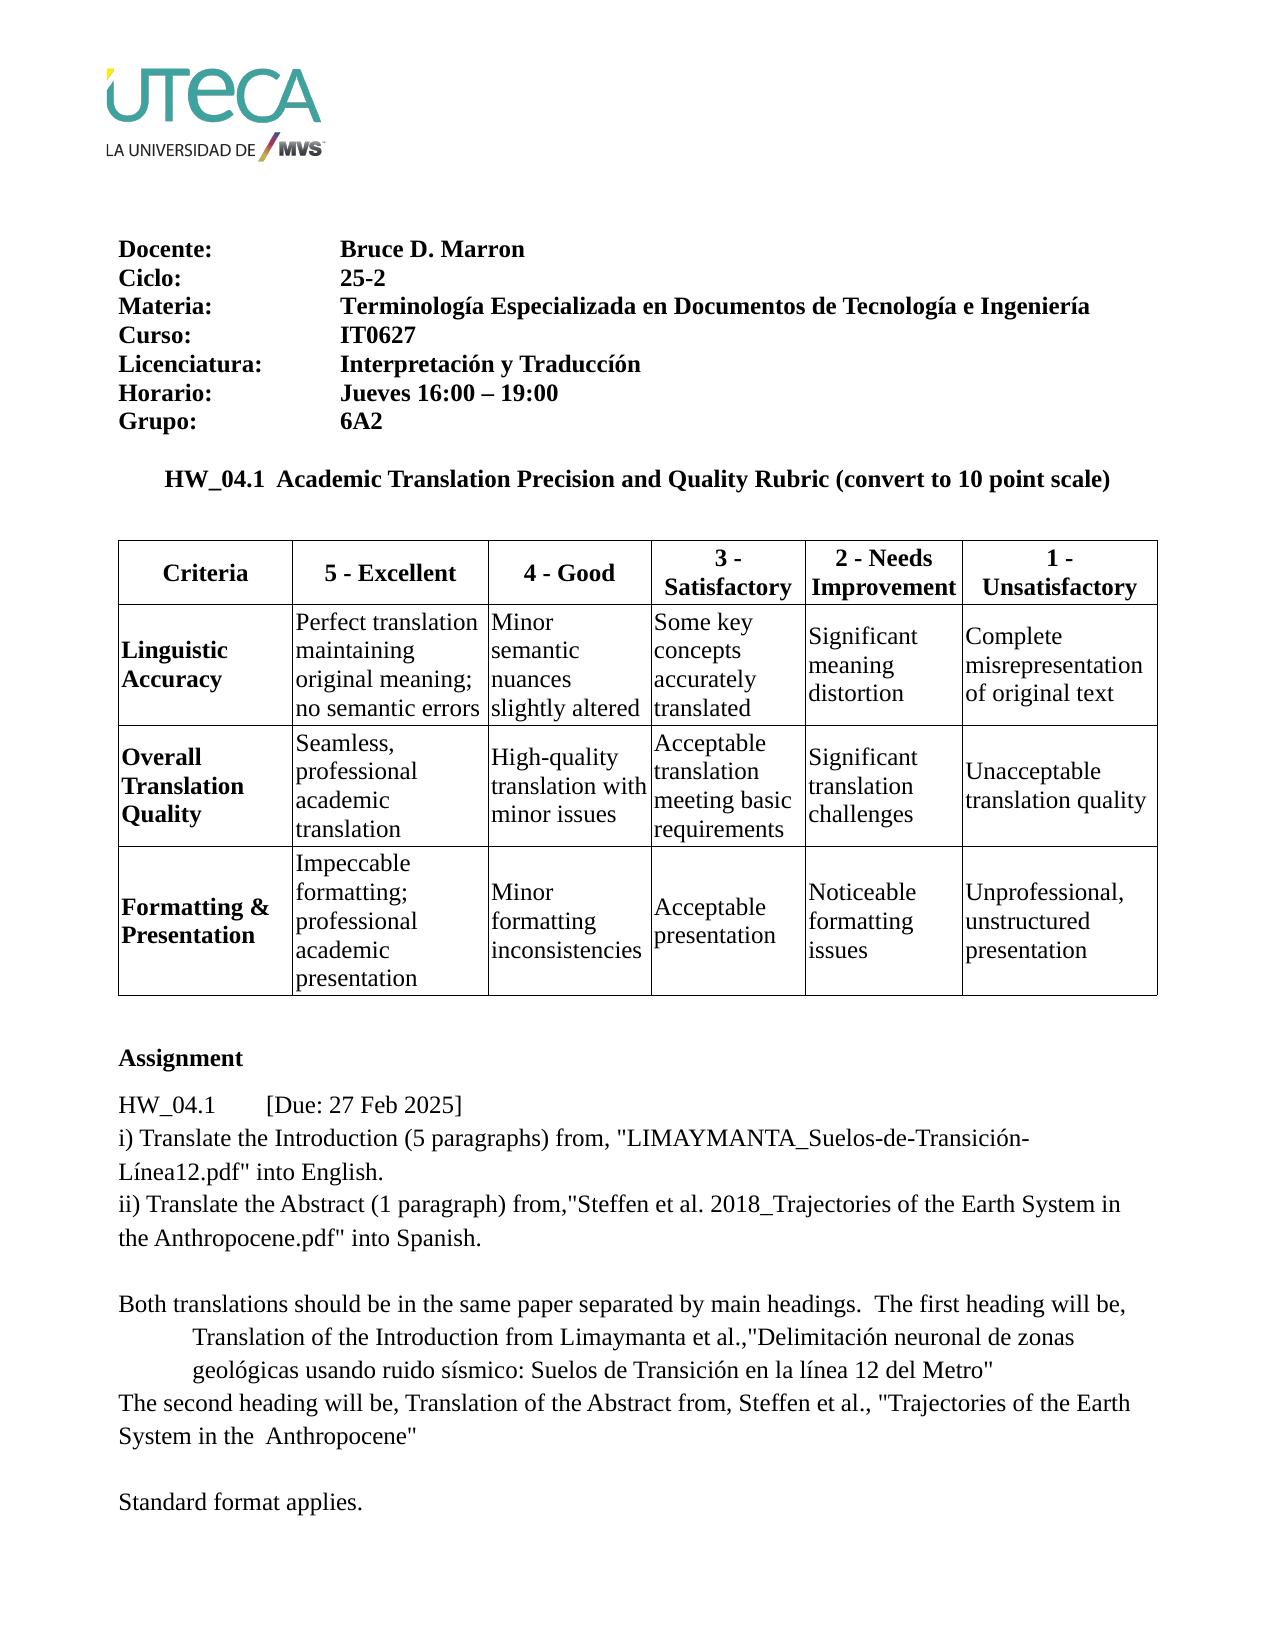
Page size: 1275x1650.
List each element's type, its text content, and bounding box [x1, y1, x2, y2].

text Translation of the Introduction from Limaymanta et al.,"Delimitación neuronal de zonas [118, 1322, 1157, 1350]
table_cell Some key concepts accurately translated [652, 605, 805, 724]
picture [104, 64, 328, 166]
text Standard format applies. [118, 1487, 1157, 1516]
table_cell Minor formatting inconsistencies [489, 847, 651, 995]
text Ciclo: 25-2 [118, 263, 1157, 291]
text Both translations should be in the same paper separated by main headings. The first heading will be, [118, 1289, 1157, 1317]
table_header 2 - Needs Improvement [806, 541, 962, 604]
text Curso: IT0627 [118, 320, 1157, 349]
table_header 5 - Excellent [293, 541, 488, 604]
table_cell Significant meaning distortion [806, 605, 962, 724]
table_header 4 - Good [489, 541, 651, 604]
table_cell Complete misrepresentation of original text [963, 605, 1157, 724]
text Assignment [118, 1043, 1157, 1072]
table_cell Significant translation challenges [806, 726, 962, 846]
table_cell Seamless, professional academic translation [293, 726, 488, 846]
table_cell Noticeable formatting issues [806, 847, 962, 995]
table_cell Unacceptable translation quality [963, 726, 1157, 846]
table_cell Minor semantic nuances slightly altered [489, 605, 651, 724]
text Docente: Bruce D. Marron [118, 234, 1157, 263]
table_header 1 - Unsatisfactory [963, 541, 1157, 604]
table_header 3 - Satisfactory [652, 541, 805, 604]
text geológicas usando ruido sísmico: Suelos de Transición en la línea 12 del Metro" [118, 1355, 1157, 1383]
text i) Translate the Introduction (5 paragraphs) from, "LIMAYMANTA_Suelos-de-Transición-Línea12.pdf" into English. [118, 1123, 1157, 1185]
text Horario: Jueves 16:00 – 19:00 [118, 378, 1157, 406]
table_header Criteria [119, 541, 292, 604]
text Grupo: 6A2 [118, 406, 1157, 435]
table_cell Acceptable presentation [652, 847, 805, 995]
text HW_04.1 [Due: 27 Feb 2025] [118, 1091, 1157, 1119]
table_cell Overall Translation Quality [119, 726, 292, 846]
table_cell Impeccable formatting; professional academic presentation [293, 847, 488, 995]
table_cell Unprofessional, unstructured presentation [963, 847, 1157, 995]
table_cell Formatting & Presentation [119, 847, 292, 995]
table_cell High-quality translation with minor issues [489, 726, 651, 846]
text Licenciatura: Interpretación y Traduccíón [118, 349, 1157, 378]
table_cell Linguistic Accuracy [119, 605, 292, 724]
text Materia: Terminología Especializada en Documentos de Tecnología e Ingeniería [118, 291, 1157, 320]
text HW_04.1 Academic Translation Precision and Quality Rubric (convert to 10 point scale) [118, 464, 1157, 493]
text The second heading will be, Translation of the Abstract from, Steffen et al., "Trajectories of the Earth System in the Anthropocene" [118, 1388, 1157, 1449]
table_cell Acceptable translation meeting basic requirements [652, 726, 805, 846]
table_cell Perfect translation maintaining original meaning; no semantic errors [293, 605, 488, 724]
text ii) Translate the Abstract (1 paragraph) from,"Steffen et al. 2018_Trajectories of the Earth System in the Anthropocene.pdf" into Spanish. [118, 1189, 1157, 1251]
